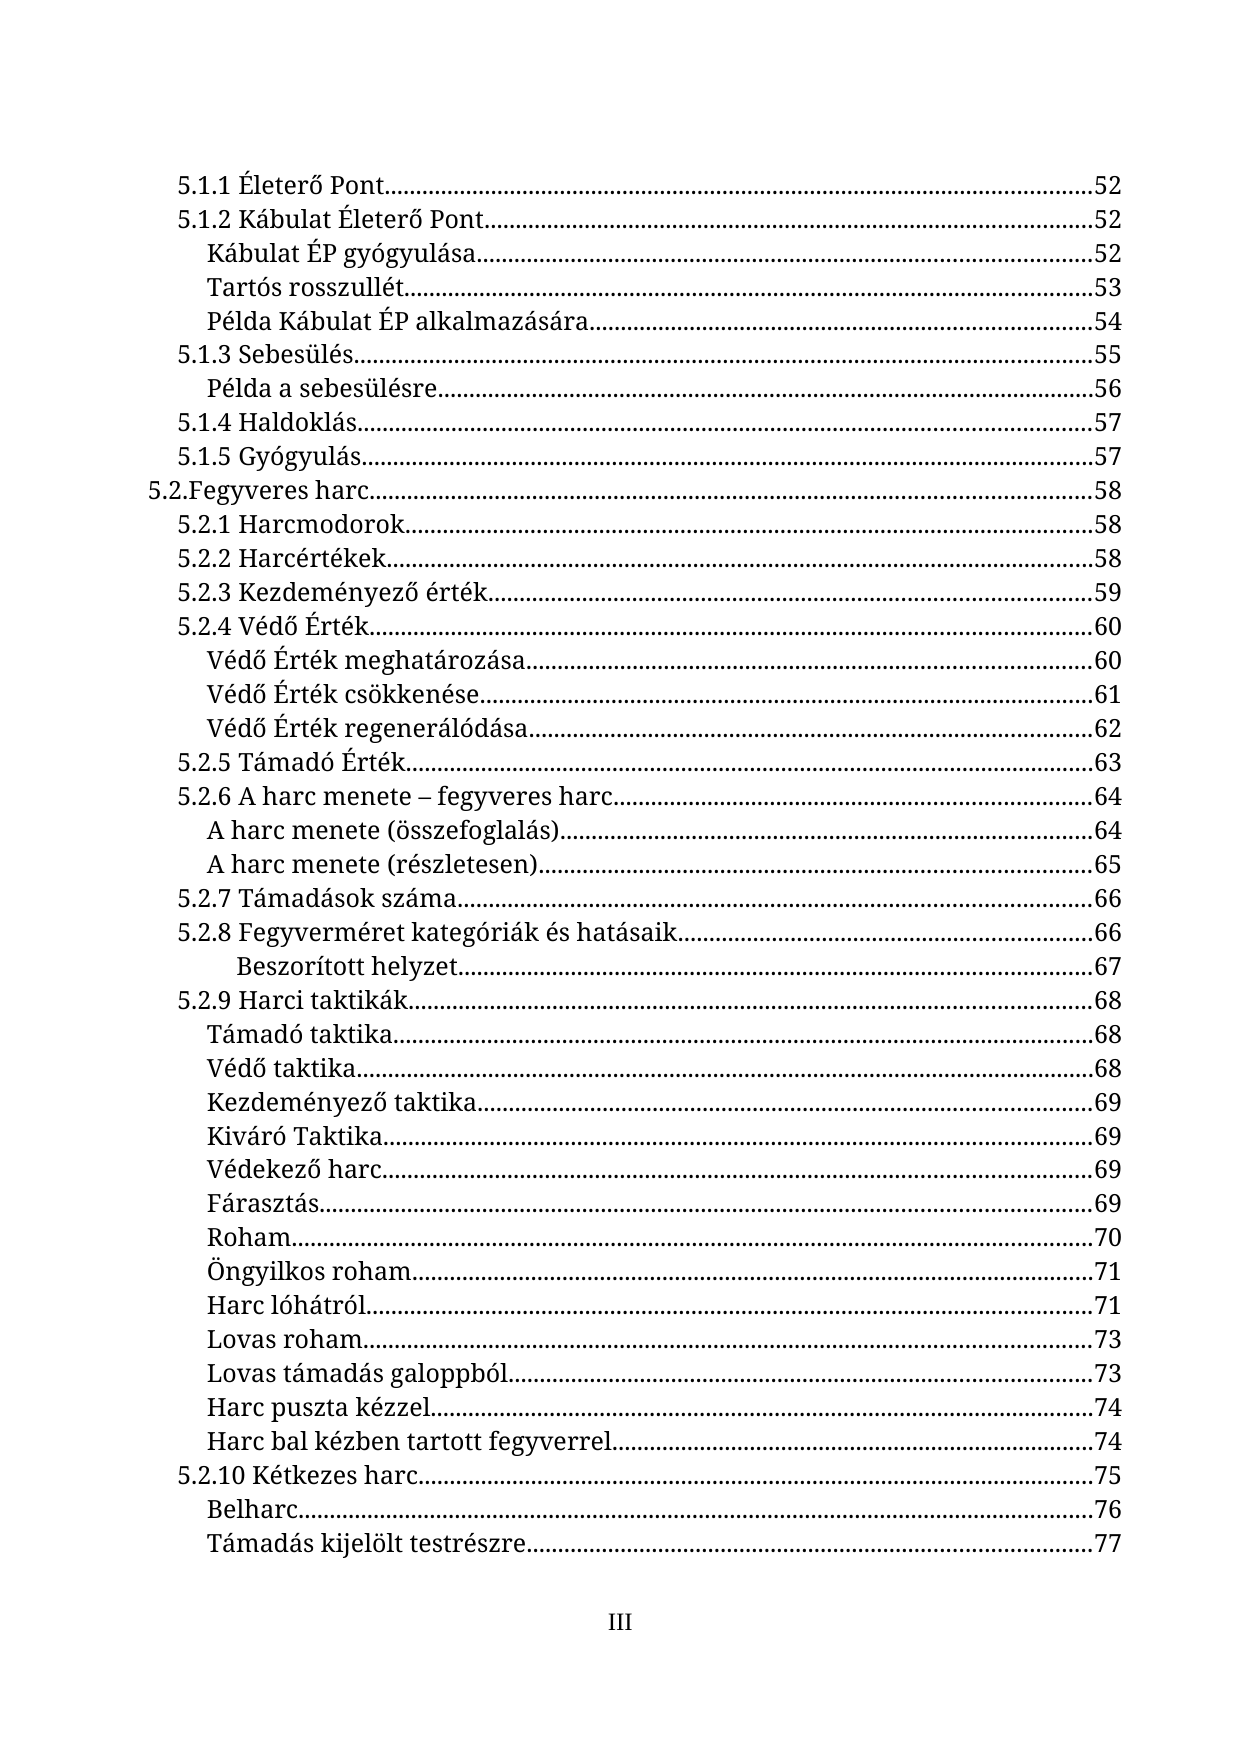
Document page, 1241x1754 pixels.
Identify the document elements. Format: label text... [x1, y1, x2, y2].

text 5.2.8 Fegyverméret kategóriák és hatásaik 66 [177, 914, 1122, 948]
text Fárasztás 69 [207, 1186, 1122, 1220]
text Védekező harc 69 [207, 1152, 1122, 1186]
text Védő Érték meghatározása 60 [207, 643, 1122, 677]
text Kezdeményező taktika 69 [207, 1084, 1122, 1118]
text 5.1.1 Életerő Pont 52 [177, 167, 1122, 201]
text Támadás kijelölt testrészre 77 [207, 1526, 1122, 1560]
text Védő Érték regenerálódása 62 [207, 711, 1122, 745]
text 5.1.3 Sebesülés 55 [177, 337, 1122, 371]
text 5.2.3 Kezdeményező érték 59 [177, 575, 1122, 609]
text 5.2.Fegyveres harc 58 [148, 473, 1122, 507]
text 5.1.5 Gyógyulás 57 [177, 439, 1122, 473]
text Harc lóhátról 71 [207, 1288, 1122, 1322]
text A harc menete (összefoglalás) 64 [207, 813, 1122, 847]
text A harc menete (részletesen) 65 [207, 847, 1122, 881]
text 5.2.10 Kétkezes harc 75 [177, 1458, 1122, 1492]
text 5.2.7 Támadások száma 66 [177, 881, 1122, 914]
text Kiváró Taktika 69 [207, 1118, 1122, 1152]
text 5.2.9 Harci taktikák 68 [177, 982, 1122, 1016]
text 5.2.2 Harcértékek 58 [177, 541, 1122, 575]
text Lovas támadás galoppból 73 [207, 1356, 1122, 1390]
text Belharc 76 [207, 1492, 1122, 1526]
text Harc puszta kézzel 74 [207, 1390, 1122, 1424]
text 5.2.5 Támadó Érték 63 [177, 745, 1122, 779]
text Példa a sebesülésre 56 [207, 371, 1122, 405]
text Harc bal kézben tartott fegyverrel 74 [207, 1424, 1122, 1458]
text Védő Érték csökkenése 61 [207, 677, 1122, 711]
text Kábulat ÉP gyógyulása 52 [207, 235, 1122, 269]
text Támadó taktika 68 [207, 1016, 1122, 1050]
text 5.1.2 Kábulat Életerő Pont 52 [177, 201, 1122, 235]
text Öngyilkos roham 71 [207, 1254, 1122, 1288]
text Lovas roham 73 [207, 1322, 1122, 1356]
text 5.2.6 A harc menete – fegyveres harc 64 [177, 779, 1122, 813]
text 5.2.1 Harcmodorok 58 [177, 507, 1122, 541]
text Tartós rosszullét 53 [207, 269, 1122, 303]
text Védő taktika 68 [207, 1050, 1122, 1084]
text 5.2.4 Védő Érték 60 [177, 609, 1122, 643]
text 5.1.4 Haldoklás 57 [177, 405, 1122, 439]
text Beszorított helyzet 67 [236, 948, 1122, 982]
text Roham 70 [207, 1220, 1122, 1254]
text Példa Kábulat ÉP alkalmazására 54 [207, 303, 1122, 337]
